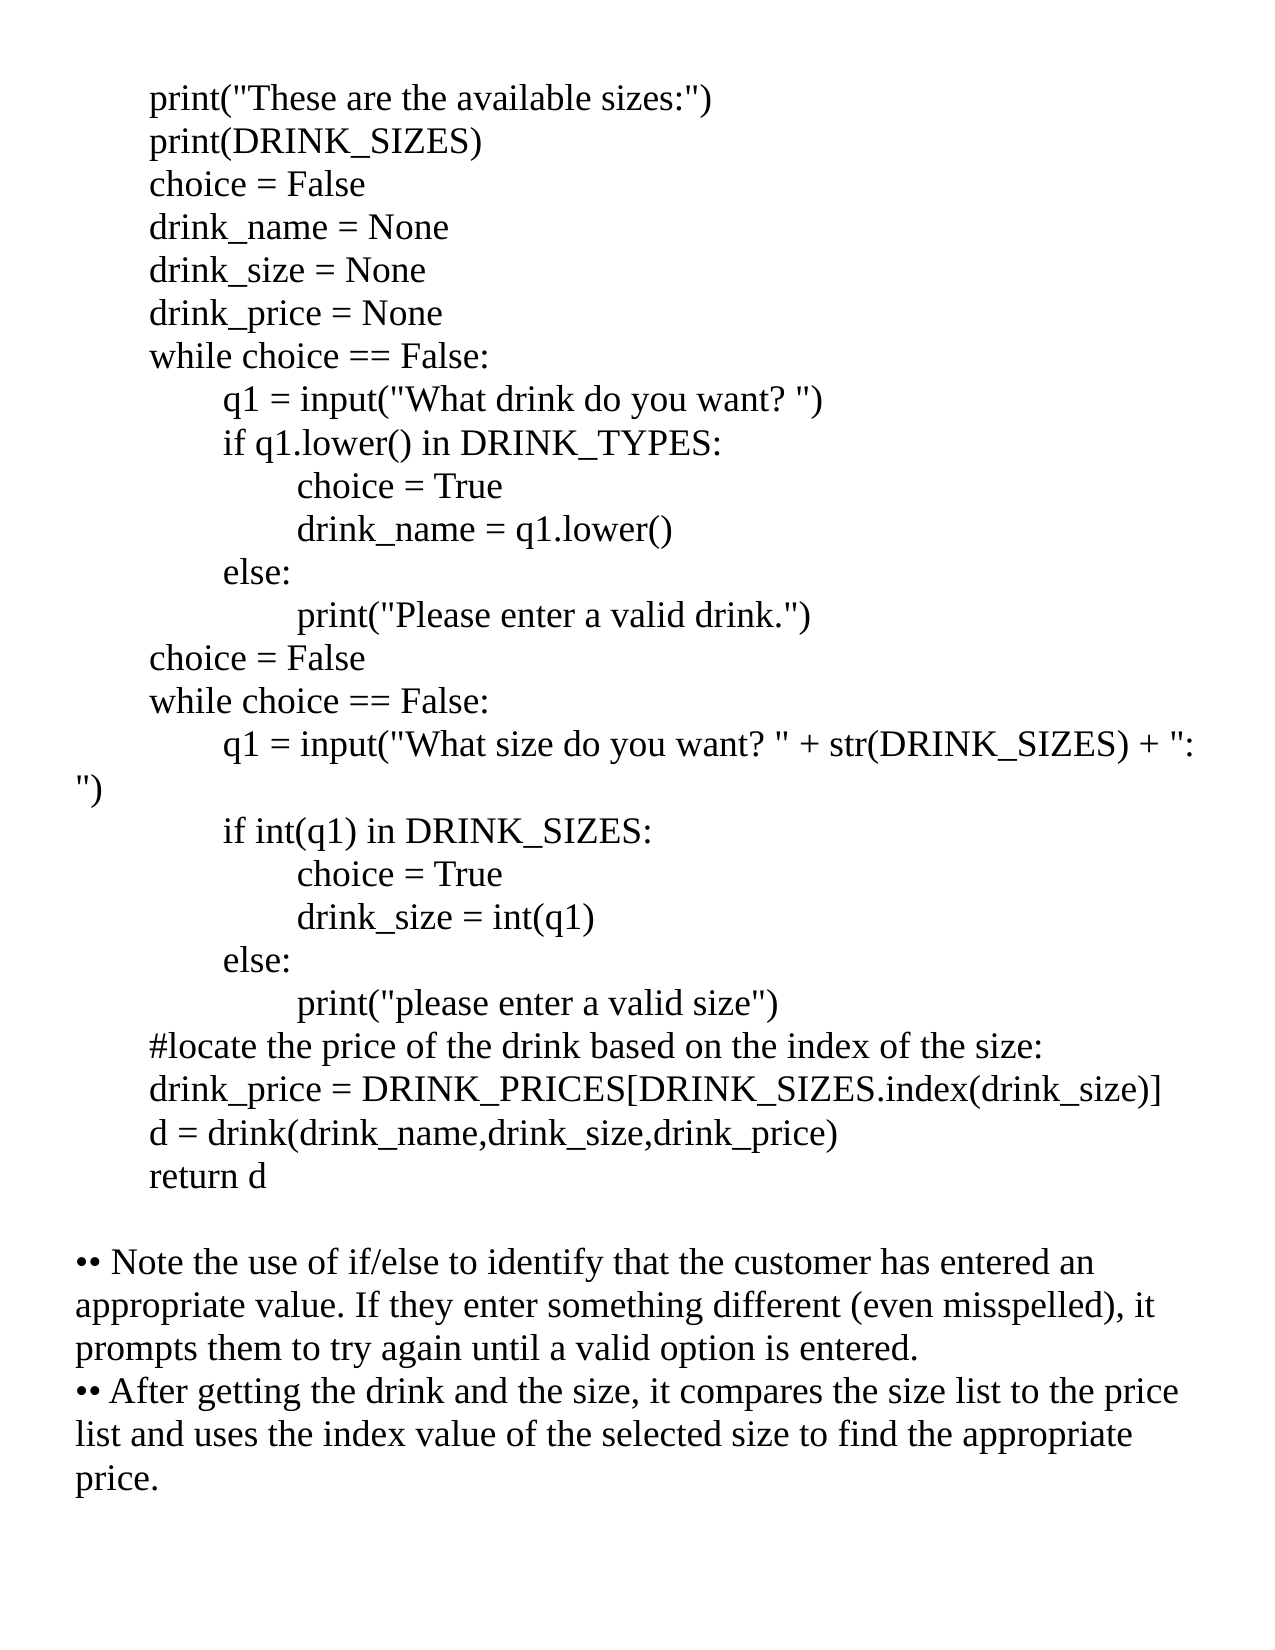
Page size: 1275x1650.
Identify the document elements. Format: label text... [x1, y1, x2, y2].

text drink_price = None [75, 291, 1200, 334]
text choice = False [75, 161, 1200, 204]
text drink_price = DRINK_PRICES[DRINK_SIZES.index(drink_size)] [75, 1067, 1200, 1110]
text else: [75, 937, 1200, 981]
text drink_size = None [75, 247, 1200, 291]
text while choice == False: [75, 334, 1200, 377]
text d = drink(drink_name,drink_size,drink_price) [75, 1110, 1200, 1153]
text choice = False [75, 636, 1200, 679]
text choice = True [75, 851, 1200, 894]
text if q1.lower() in DRINK_TYPES: [75, 420, 1200, 463]
text print("Please enter a valid drink.") [75, 592, 1200, 636]
text drink_name = q1.lower() [75, 506, 1200, 549]
text •• After getting the drink and the size, it compares the size list to the price list and uses the index value of the selected size to find the appropriate price. [75, 1369, 1200, 1498]
text #locate the price of the drink based on the index of the size: [75, 1024, 1200, 1067]
text drink_name = None [75, 204, 1200, 247]
text if int(q1) in DRINK_SIZES: [75, 808, 1200, 851]
text else: [75, 549, 1200, 592]
text q1 = input("What drink do you want? ") [75, 377, 1200, 420]
text print("These are the available sizes:") [75, 75, 1200, 118]
text q1 = input("What size do you want? " + str(DRINK_SIZES) + ": ") [75, 722, 1200, 808]
text choice = True [75, 463, 1200, 506]
text print(DRINK_SIZES) [75, 118, 1200, 161]
text •• Note the use of if/else to identify that the customer has entered an appropriate value. If they enter something different (even misspelled), it prompts them to try again until a valid option is entered. [75, 1239, 1200, 1369]
text return d [75, 1153, 1200, 1196]
text drink_size = int(q1) [75, 894, 1200, 937]
text while choice == False: [75, 679, 1200, 722]
text print("please enter a valid size") [75, 981, 1200, 1024]
